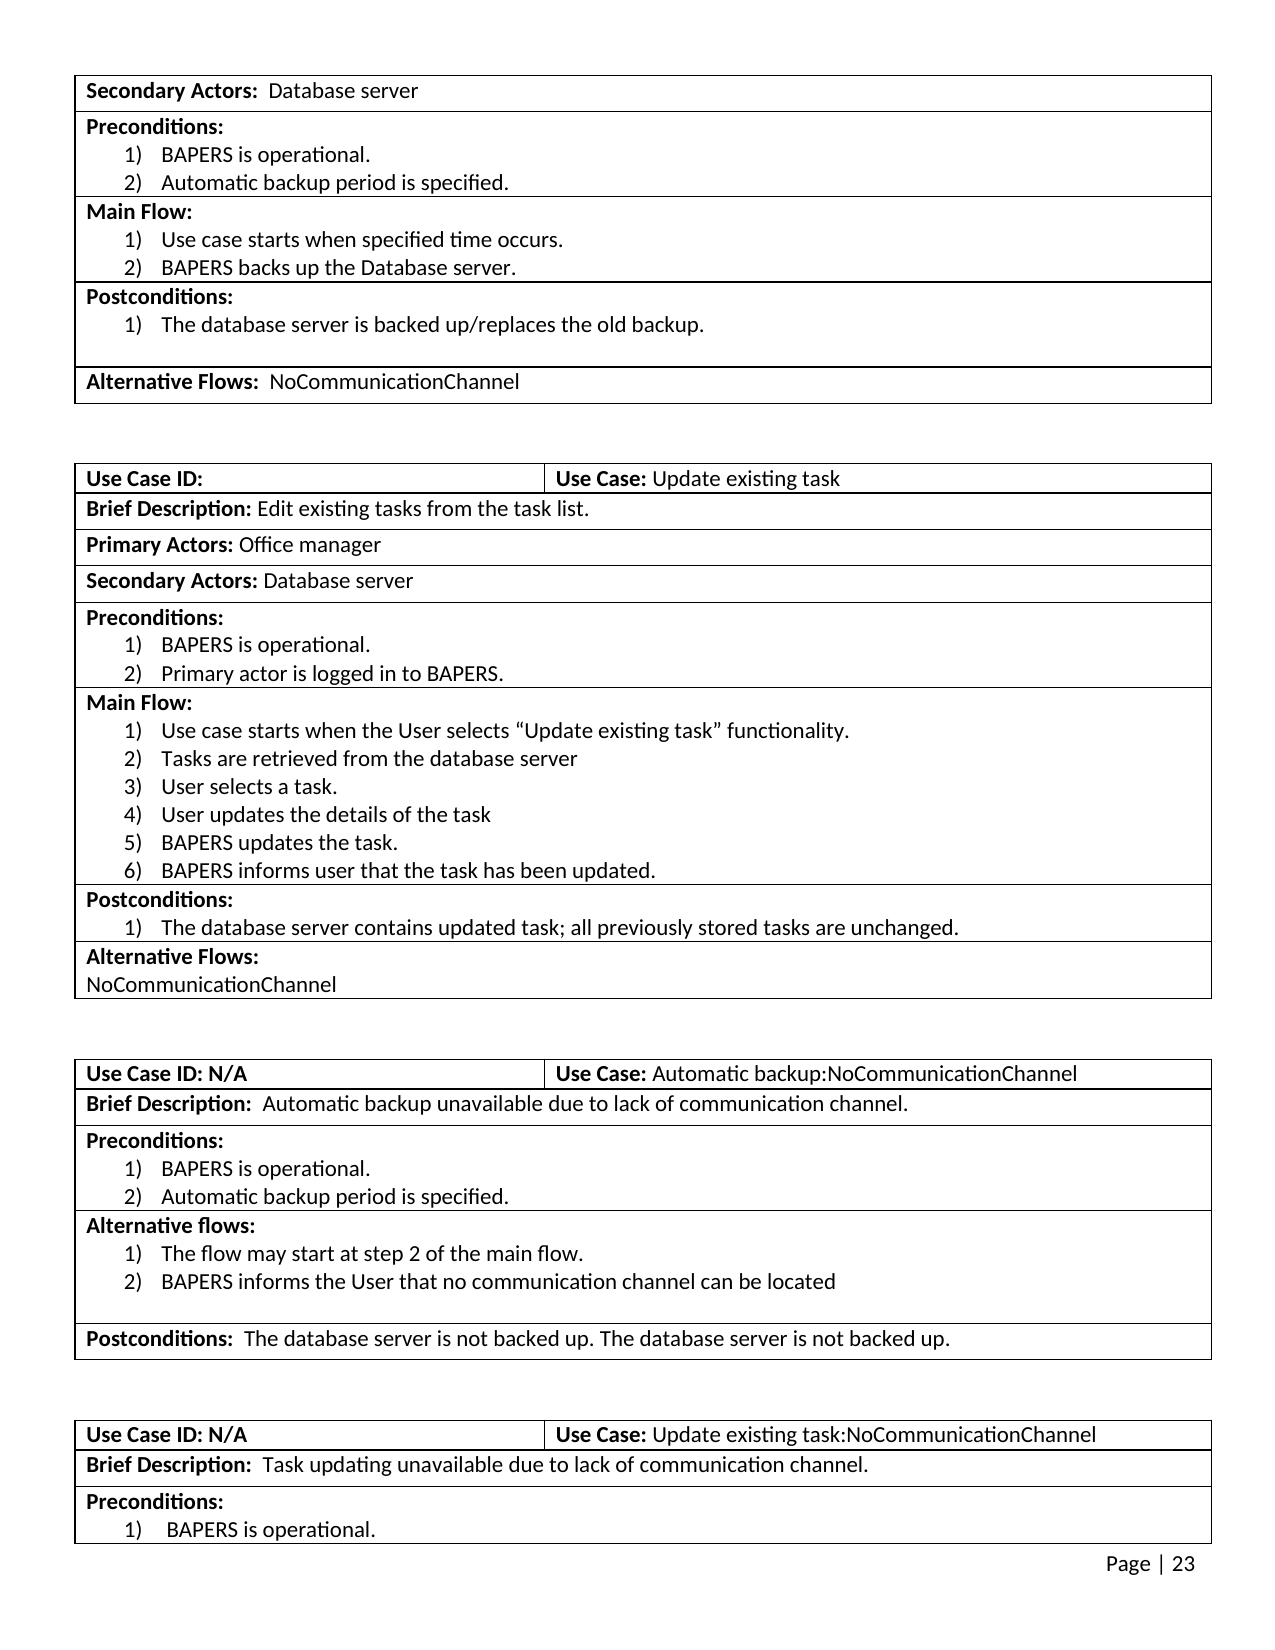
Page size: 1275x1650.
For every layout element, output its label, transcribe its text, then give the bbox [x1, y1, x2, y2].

table_cell Alternative Flows: NoCommunicationChannel [76, 942, 1211, 998]
table_header Use Case: Update existing task [545, 464, 1211, 492]
table_header Brief Description: Automatic backup unavailable due to lack of communication channel. [76, 1090, 1211, 1125]
table_cell Primary Actors: Office manager [76, 530, 1211, 565]
table_header Brief Description: Edit existing tasks from the task list. [76, 494, 1211, 529]
table_header Use Case ID: N/A [76, 1421, 544, 1448]
table_header Use Case: Update existing task:NoCommunicationChannel [545, 1421, 1211, 1448]
table_cell Preconditions: BAPERS is operational. Automatic backup period is specified. [76, 112, 1211, 196]
table_header Brief Description: Task updating unavailable due to lack of communication channel. [76, 1451, 1211, 1486]
table_cell Preconditions: BAPERS is operational. Primary actor is logged in to BAPERS. [76, 1487, 1211, 1543]
table_cell Secondary Actors: Database server [76, 566, 1211, 602]
table_cell Alternative Flows: NoCommunicationChannel [76, 368, 1211, 403]
table_cell Postconditions: The database server contains updated task; all previously stored tasks are unchanged. [76, 885, 1211, 941]
table_cell Postconditions: The database server is not backed up. The database server is not backed up. [76, 1324, 1211, 1359]
table_header Use Case ID: [76, 464, 544, 492]
table_cell Main Flow: Use case starts when specified time occurs. BAPERS backs up the Database server. [76, 197, 1211, 281]
table_cell Preconditions: BAPERS is operational. Primary actor is logged in to BAPERS. [76, 603, 1211, 687]
table_cell Preconditions: BAPERS is operational. Automatic backup period is specified. [76, 1126, 1211, 1210]
table_header Use Case ID: N/A [76, 1060, 544, 1087]
table_header Use Case: Automatic backup:NoCommunicationChannel [545, 1060, 1211, 1087]
table_cell Alternative flows: The flow may start at step 2 of the main flow. BAPERS informs the User that no communication channel can be located [76, 1211, 1211, 1323]
table_cell Main Flow: Use case starts when the User selects “Update existing task” functionality. Tasks are retrieved from the database server User selects a task. User updates the details of the task BAPERS updates the task. BAPERS informs user that the task has been updated. [76, 688, 1211, 884]
table_cell Postconditions: The database server is backed up/replaces the old backup. [76, 283, 1211, 366]
table_cell Secondary Actors: Database server [76, 76, 1211, 111]
